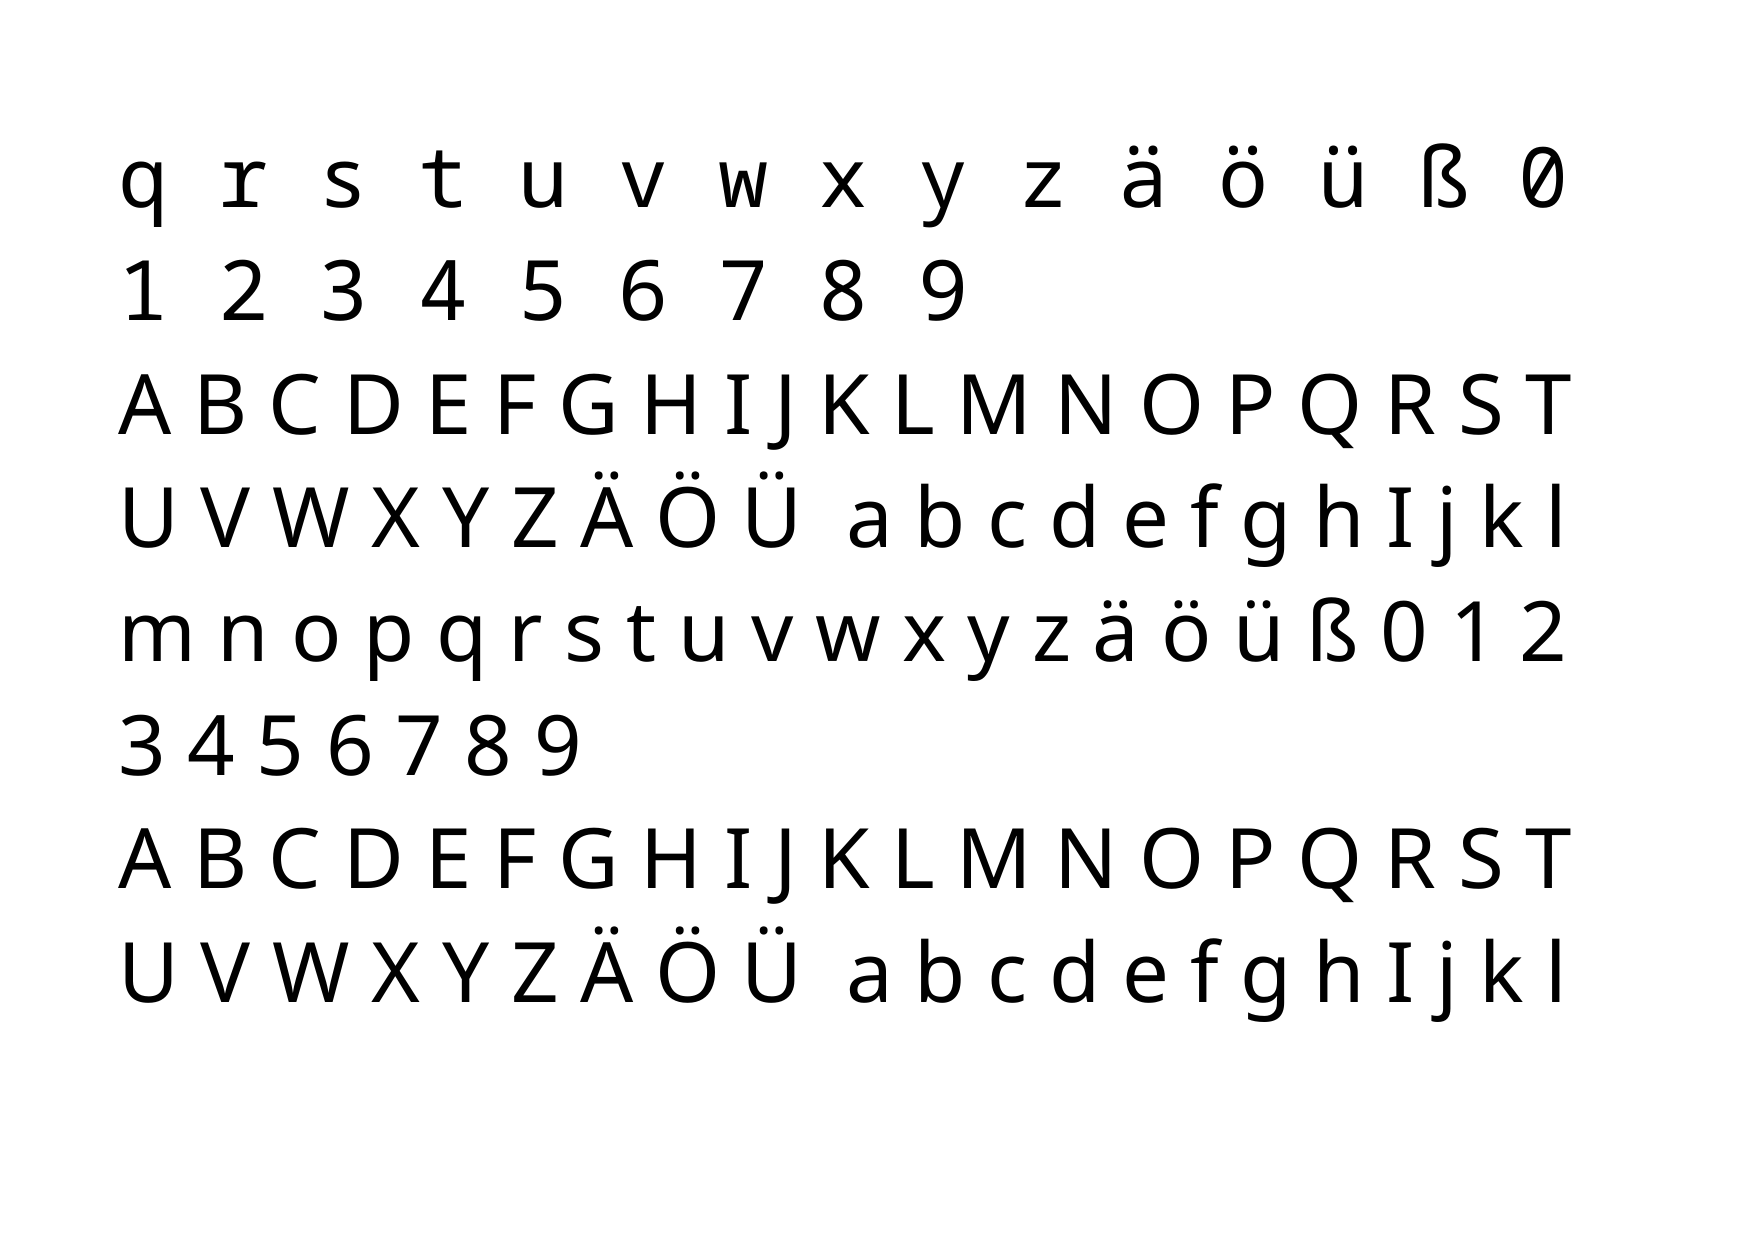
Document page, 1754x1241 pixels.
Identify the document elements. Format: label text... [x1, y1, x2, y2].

text A B C D E F G H I J K L M N O P Q R S T U V W X Y Z Ä Ö Ü a b c d e f g h I j k l m n o p q r s t u v w x y z ä ö ü ß 0 1 2 3 4 5 6 7 8 9 [118, 345, 1635, 799]
text q r s t u v w x y z ä ö ü ß 0 1 2 3 4 5 6 7 8 9 [118, 118, 1635, 345]
text A B C D E F G H I J K L M N O P Q R S T U V W X Y Z Ä Ö Ü a b c d e f g h I j k l [118, 799, 1635, 1026]
